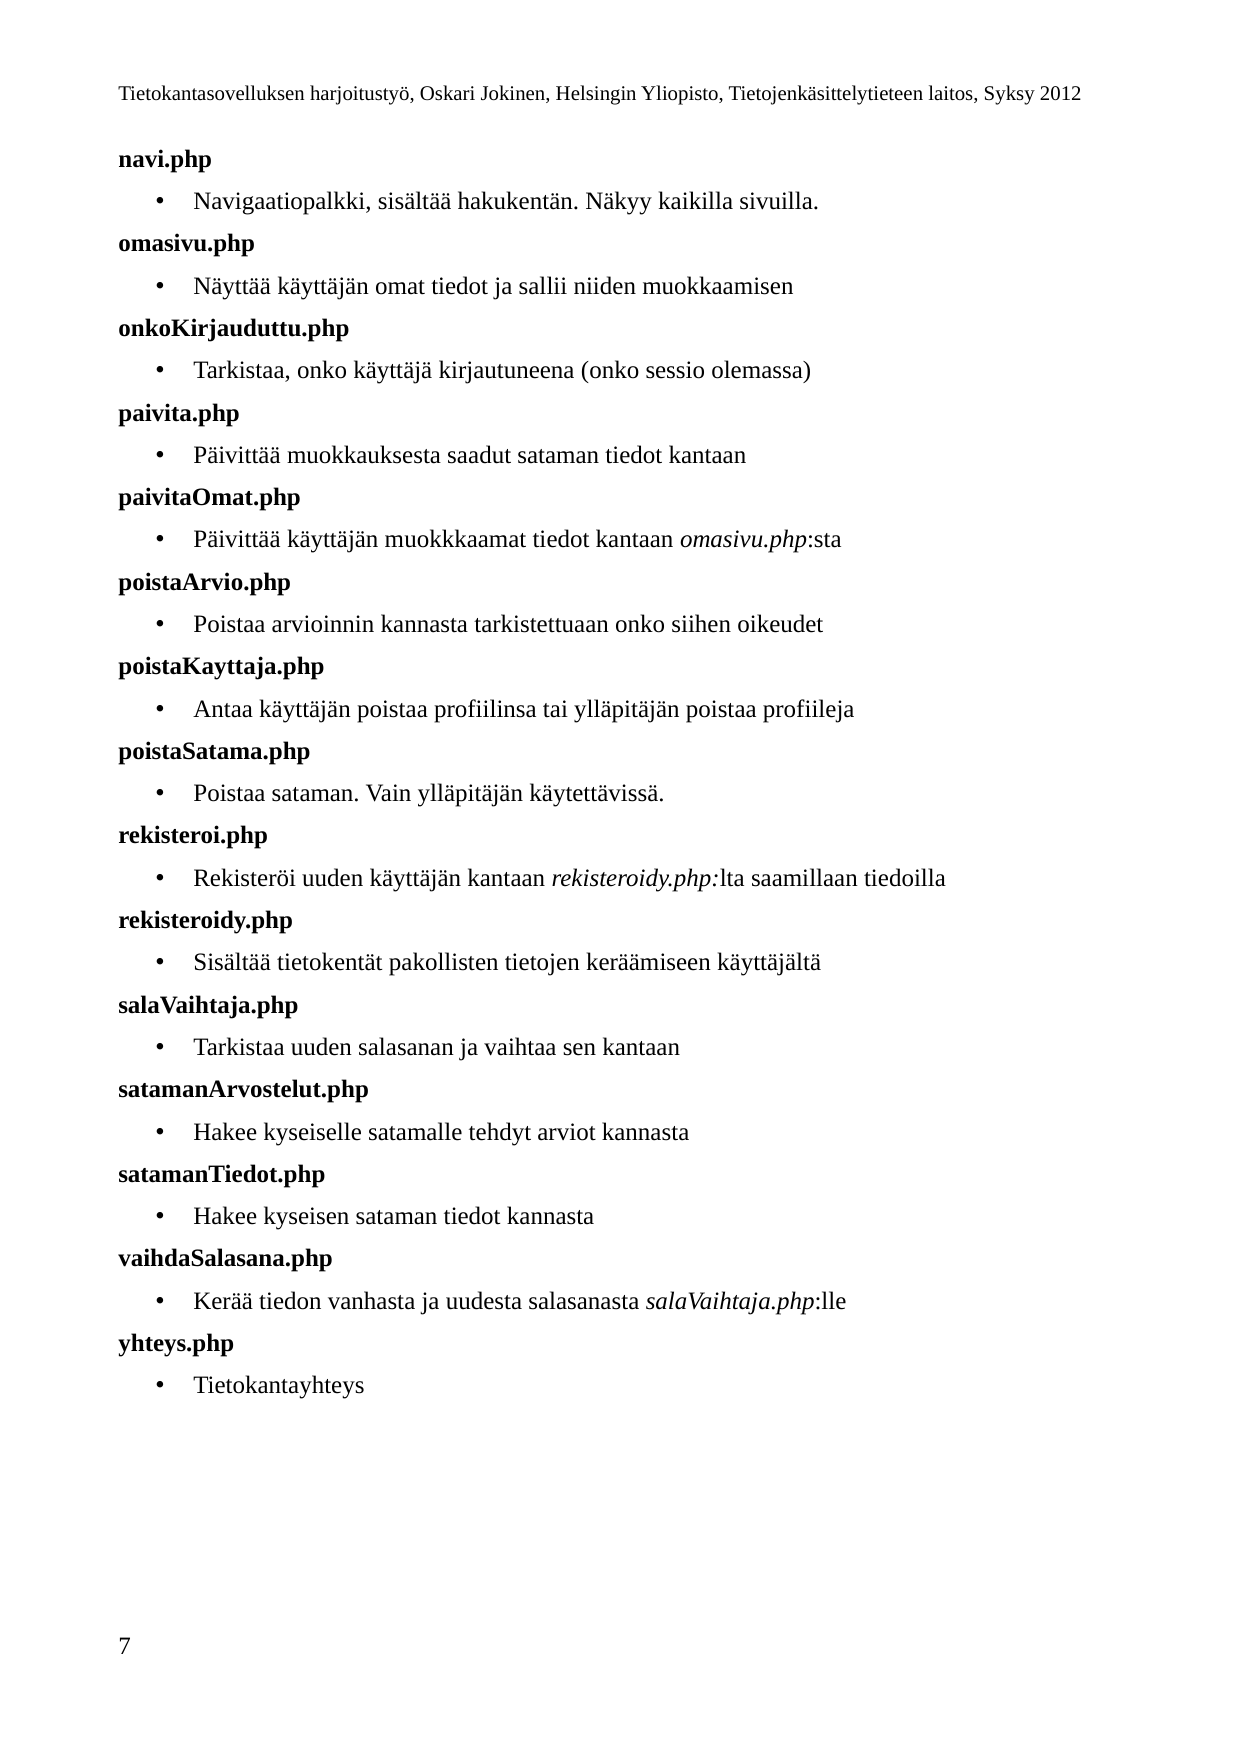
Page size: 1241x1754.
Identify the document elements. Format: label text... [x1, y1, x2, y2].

text satamanTiedot.php [118, 1159, 1122, 1188]
text poistaKayttaja.php [118, 651, 1122, 680]
list Päivittää muokkauksesta saadut sataman tiedot kantaan [156, 440, 1122, 469]
list Antaa käyttäjän poistaa profiilinsa tai ylläpitäjän poistaa profiileja [156, 694, 1122, 722]
text onkoKirjauduttu.php [118, 313, 1122, 342]
text poistaSatama.php [118, 736, 1122, 765]
text vaihdaSalasana.php [118, 1243, 1122, 1272]
list Tarkistaa, onko käyttäjä kirjautuneena (onko sessio olemassa) [156, 355, 1122, 384]
list Sisältää tietokentät pakollisten tietojen keräämiseen käyttäjältä [156, 947, 1122, 976]
list Päivittää käyttäjän muokkkaamat tiedot kantaan omasivu.php:sta [156, 524, 1122, 553]
text paivitaOmat.php [118, 482, 1122, 511]
list Tarkistaa uuden salasanan ja vaihtaa sen kantaan [156, 1032, 1122, 1061]
list Rekisteröi uuden käyttäjän kantaan rekisteroidy.php:lta saamillaan tiedoilla [156, 863, 1122, 892]
list Poistaa arvioinnin kannasta tarkistettuaan onko siihen oikeudet [156, 609, 1122, 638]
list Poistaa sataman. Vain ylläpitäjän käytettävissä. [156, 778, 1122, 807]
list Hakee kyseisen sataman tiedot kannasta [156, 1201, 1122, 1230]
list Navigaatiopalkki, sisältää hakukentän. Näkyy kaikilla sivuilla. [156, 186, 1122, 215]
text paivita.php [118, 398, 1122, 426]
list Hakee kyseiselle satamalle tehdyt arviot kannasta [156, 1117, 1122, 1145]
list Näyttää käyttäjän omat tiedot ja sallii niiden muokkaamisen [156, 271, 1122, 299]
text rekisteroi.php [118, 821, 1122, 849]
text navi.php [118, 144, 1122, 173]
text satamanArvostelut.php [118, 1074, 1122, 1103]
text omasivu.php [118, 228, 1122, 257]
text poistaArvio.php [118, 567, 1122, 596]
text rekisteroidy.php [118, 905, 1122, 934]
list Tietokantayhteys [156, 1370, 1122, 1399]
list Kerää tiedon vanhasta ja uudesta salasanasta salaVaihtaja.php:lle [156, 1286, 1122, 1314]
text yhteys.php [118, 1328, 1122, 1357]
text salaVaihtaja.php [118, 990, 1122, 1018]
